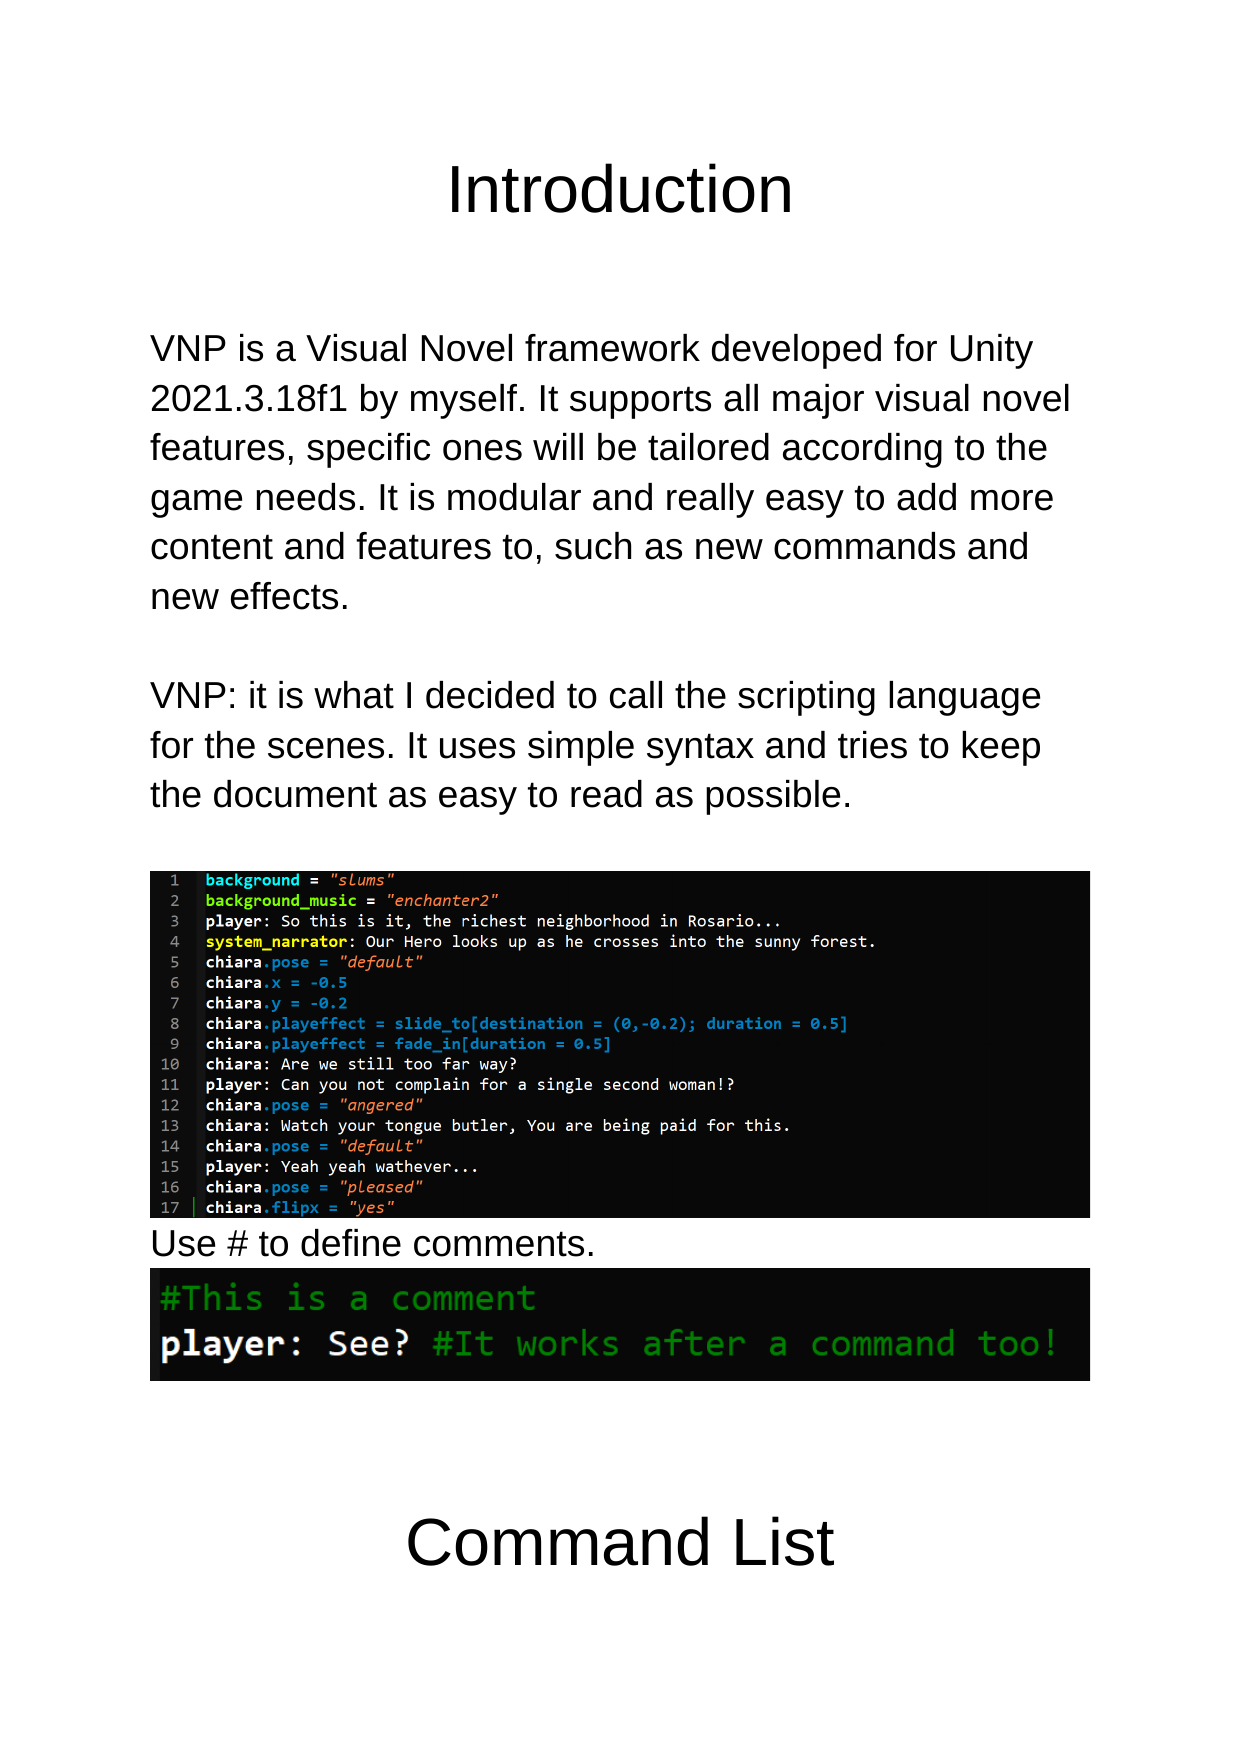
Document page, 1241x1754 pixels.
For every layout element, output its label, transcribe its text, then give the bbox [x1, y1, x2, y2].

picture [150, 871, 1091, 1218]
text VNP: it is what I decided to call the scripting language for the scenes. It uses simple syntax and tries to keep the document as easy to read as possible. [150, 673, 1090, 816]
text Command List [150, 1503, 1090, 1580]
text Introduction [150, 150, 1090, 227]
text VNP is a Visual Novel framework developed for Unity 2021.3.18f1 by myself. It supports all major visual novel features, specific ones will be tailored according to the game needs. It is modular and really easy to add more content and features to, such as new commands and new effects. [150, 326, 1090, 617]
picture [150, 1268, 1091, 1381]
text Use # to define comments. [150, 1221, 1090, 1268]
